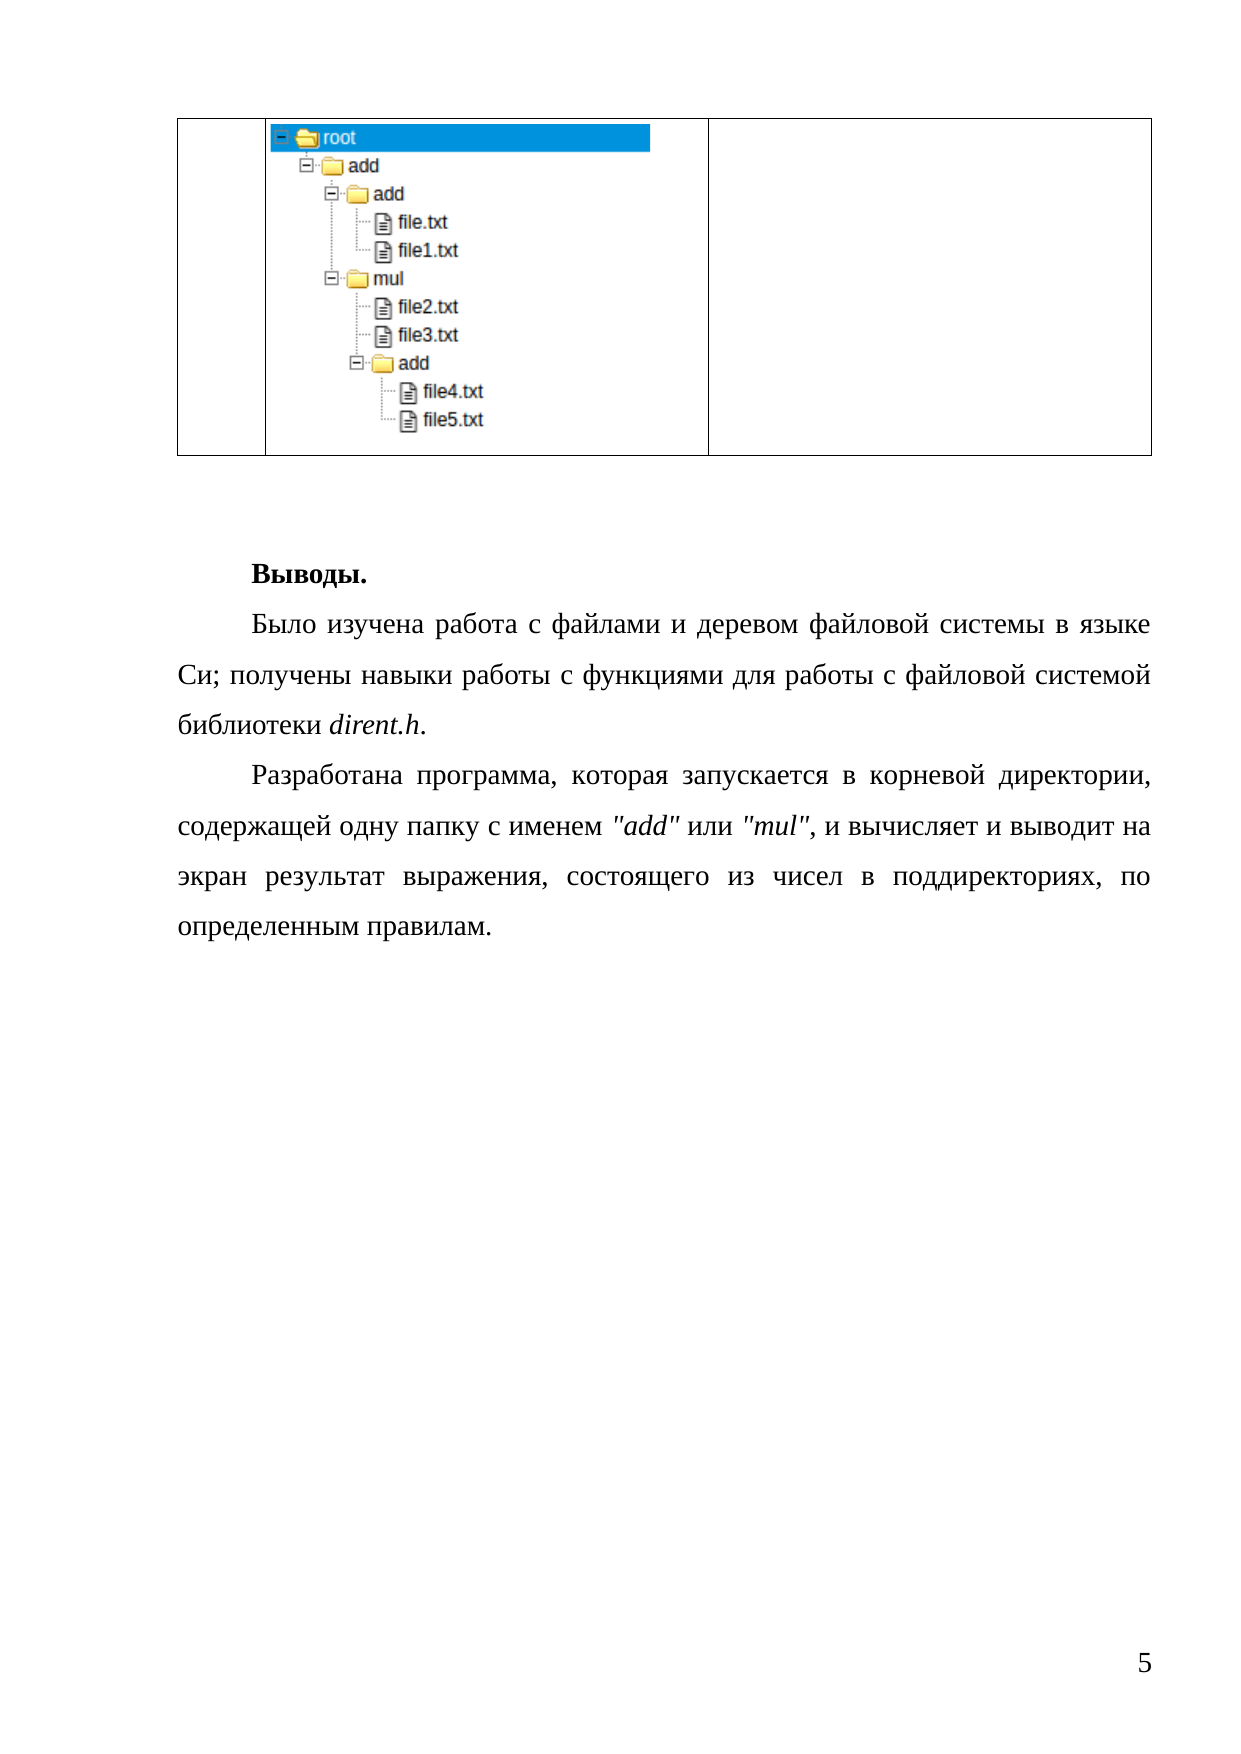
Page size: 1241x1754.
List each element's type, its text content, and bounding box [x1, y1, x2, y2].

text Было изучена работа с файлами и деревом файловой системы в языке Си; получены навыки работы с функциями для работы с файловой системой библиотеки dirent.h. [177, 607, 1152, 741]
text Разработана программа, которая запускается в корневой директории, содержащей одну папку с именем "add" или "mul", и вычисляет и выводит на экран результат выражения, состоящего из чисел в поддиректориях, по определенным правилам. [177, 757, 1152, 942]
table_cell [709, 119, 1151, 455]
subtitle Выводы. [177, 556, 1152, 590]
picture [330, 131, 355, 144]
table_cell [266, 119, 708, 455]
picture [295, 129, 320, 148]
table_cell [178, 119, 265, 455]
picture [275, 128, 288, 144]
picture [270, 152, 651, 450]
